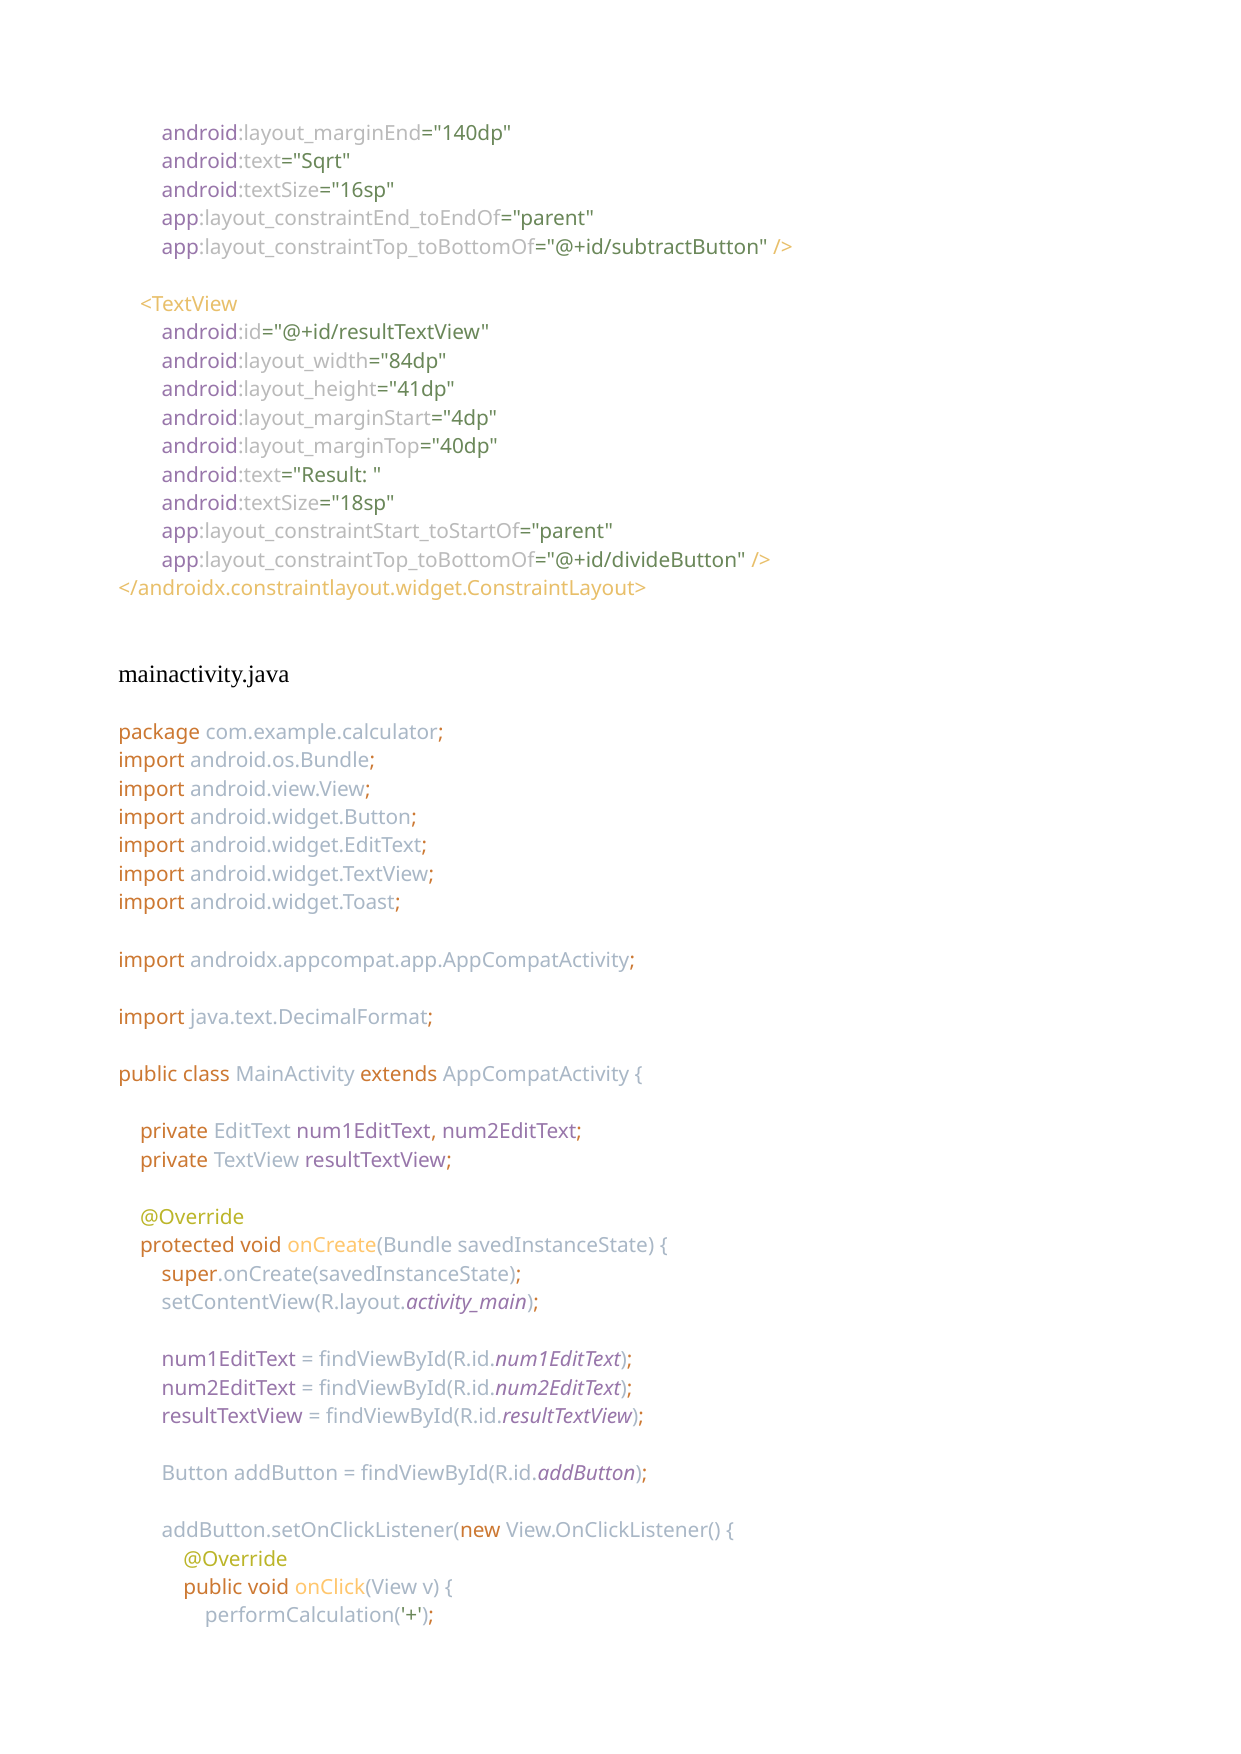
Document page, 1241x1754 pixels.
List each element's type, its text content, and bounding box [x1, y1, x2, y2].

text android:layout_marginEnd="140dp" android:text="Sqrt" android:textSize="16sp" app:layout_constraintEnd_toEndOf="parent" app:layout_constraintTop_toBottomOf="@+id/subtractButton" /> <TextView android:id="@+id/resultTextView" android:layout_width="84dp" android:layout_height="41dp" android:layout_marginStart="4dp" android:layout_marginTop="40dp" android:text="Result: " android:textSize="18sp" app:layout_constraintStart_toStartOf="parent" app:layout_constraintTop_toBottomOf="@+id/divideButton" /> </androidx.constraintlayout.widget.ConstraintLayout> [118, 118, 1122, 602]
text package com.example.calculator; import android.os.Bundle; import android.view.View; import android.widget.Button; import android.widget.EditText; import android.widget.TextView; import android.widget.Toast; import androidx.appcompat.app.AppCompatActivity; import java.text.DecimalFormat; public class MainActivity extends AppCompatActivity { private EditText num1EditText, num2EditText; private TextView resultTextView; @Override protected void onCreate(Bundle savedInstanceState) { super.onCreate(savedInstanceState); setContentView(R.layout.activity_main); num1EditText = findViewById(R.id.num1EditText); num2EditText = findViewById(R.id.num2EditText); resultTextView = findViewById(R.id.resultTextView); Button addButton = findViewById(R.id.addButton); addButton.setOnClickListener(new View.OnClickListener() { @Override public void onClick(View v) { performCalculation('+'); [118, 717, 1122, 1629]
text mainactivity.java [118, 659, 1122, 688]
